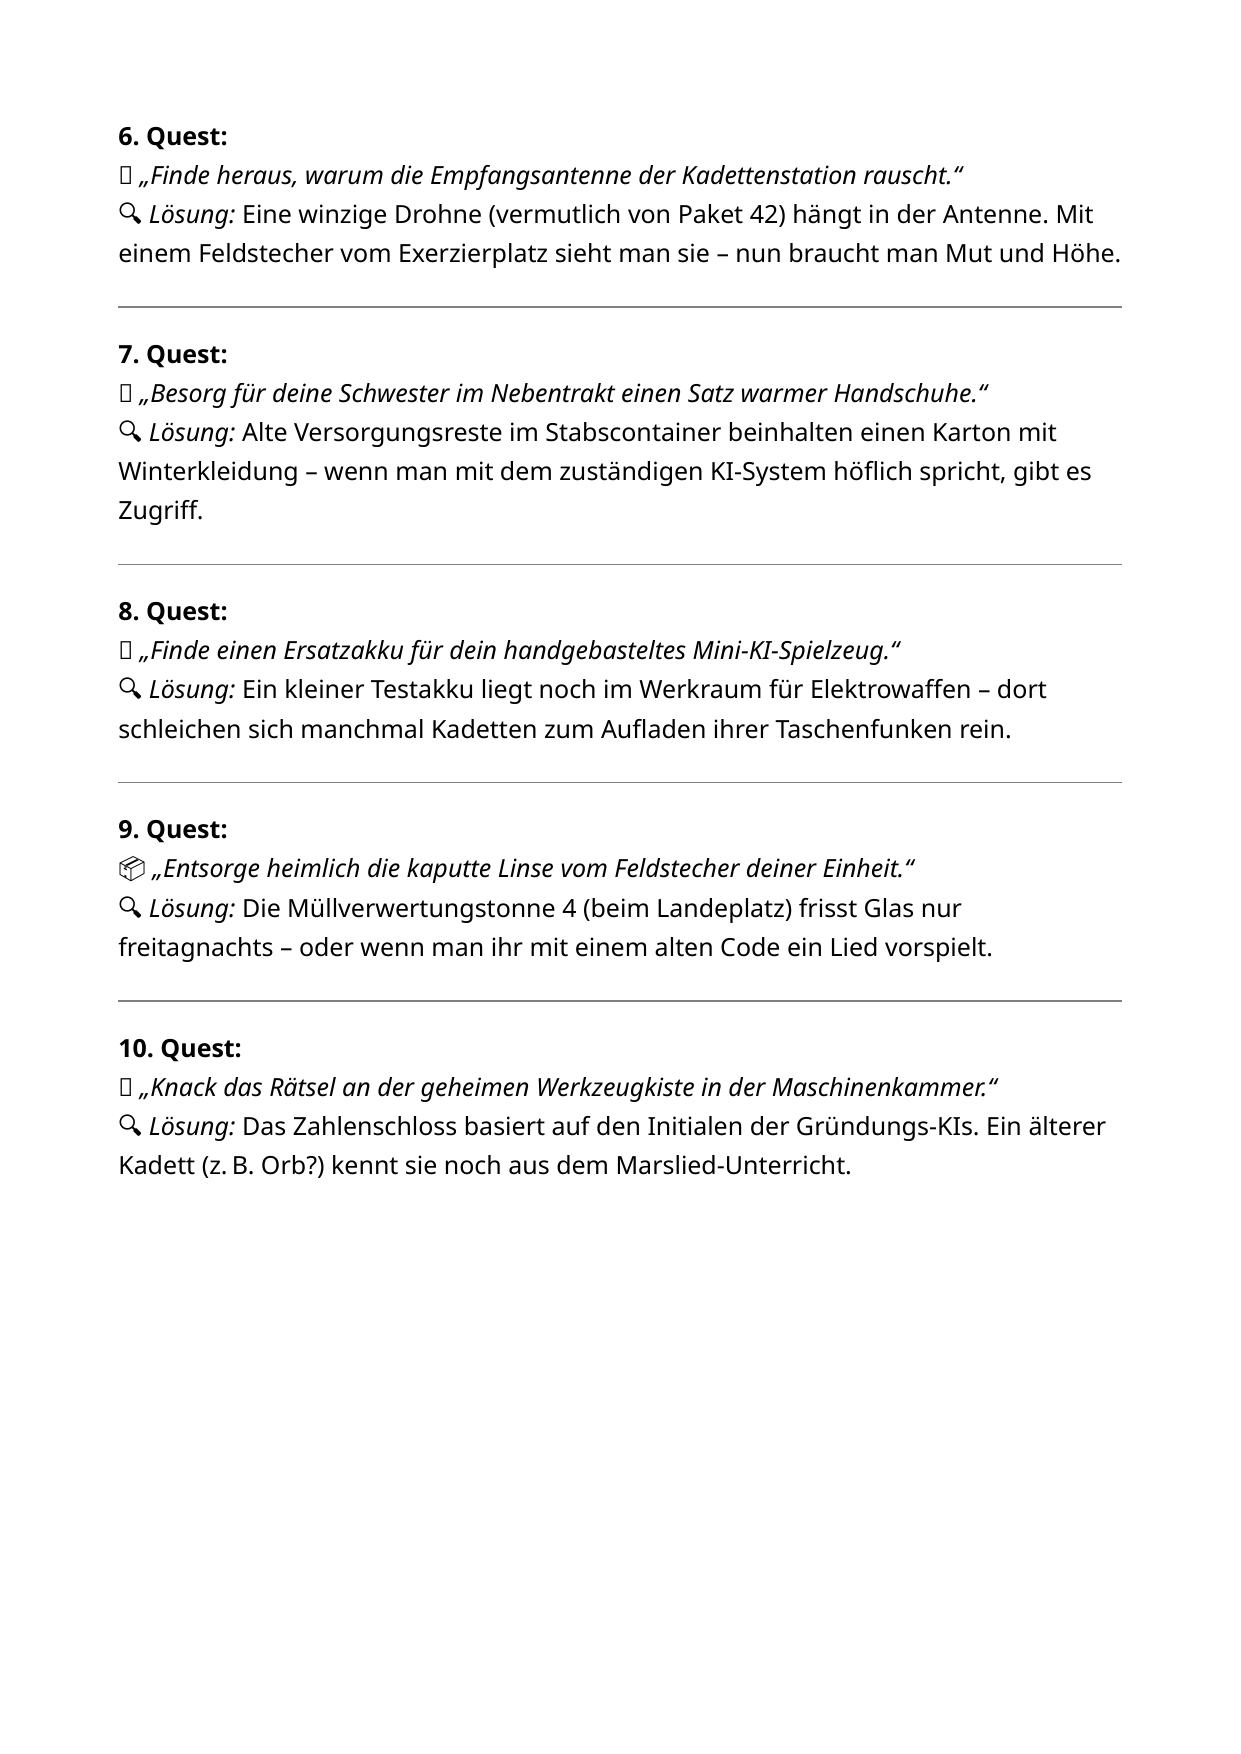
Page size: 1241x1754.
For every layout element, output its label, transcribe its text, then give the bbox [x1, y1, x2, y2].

text 8. Quest: 🔋 „Finde einen Ersatzakku für dein handgebasteltes Mini-KI-Spielzeug.“ 🔍 Lösung: Ein kleiner Testakku liegt noch im Werkraum für Elektrowaffen – dort schleichen sich manchmal Kadetten zum Aufladen ihrer Taschenfunken rein. [118, 594, 1122, 745]
text 10. Quest: 🔐 „Knack das Rätsel an der geheimen Werkzeugkiste in der Maschinenkammer.“ 🔍 Lösung: Das Zahlenschloss basiert auf den Initialen der Gründungs-KIs. Ein älterer Kadett (z. B. Orb?) kennt sie noch aus dem Marslied-Unterricht. [118, 1030, 1122, 1182]
text 9. Quest: 📦 „Entsorge heimlich die kaputte Linse vom Feldstecher deiner Einheit.“ 🔍 Lösung: Die Müllverwertungstonne 4 (beim Landeplatz) frisst Glas nur freitagnachts – oder wenn man ihr mit einem alten Code ein Lied vorspielt. [118, 812, 1122, 963]
text 6. Quest: 📡 „Finde heraus, warum die Empfangsantenne der Kadettenstation rauscht.“ 🔍 Lösung: Eine winzige Drohne (vermutlich von Paket 42) hängt in der Antenne. Mit einem Feldstecher vom Exerzierplatz sieht man sie – nun braucht man Mut und Höhe. [118, 118, 1122, 270]
text 7. Quest: 🧤 „Besorg für deine Schwester im Nebentrakt einen Satz warmer Handschuhe.“ 🔍 Lösung: Alte Versorgungsreste im Stabscontainer beinhalten einen Karton mit Winterkleidung – wenn man mit dem zuständigen KI-System höflich spricht, gibt es Zugriff. [118, 336, 1122, 527]
